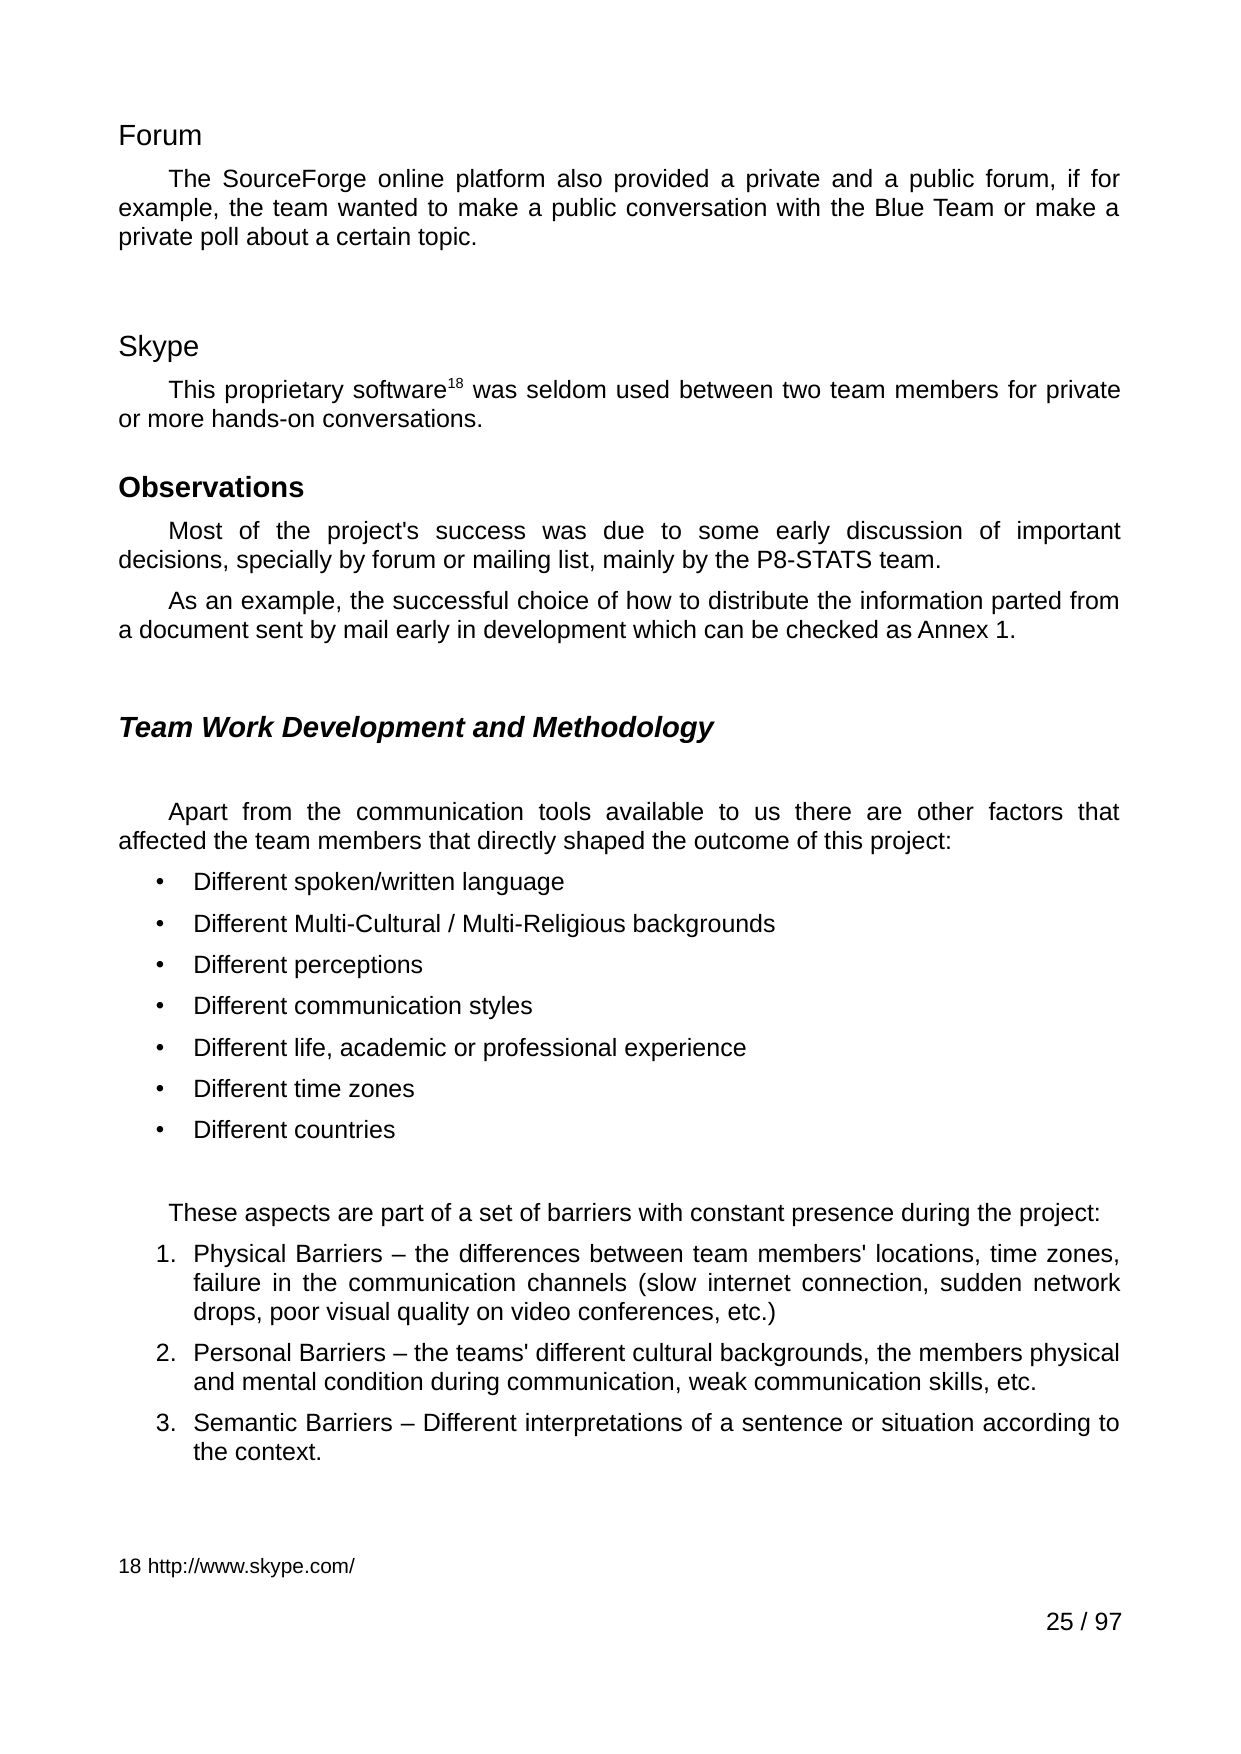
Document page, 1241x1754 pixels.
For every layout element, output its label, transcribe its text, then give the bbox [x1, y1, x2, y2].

list Different time zones [156, 1074, 1122, 1103]
subtitle Skype [118, 329, 1122, 363]
subtitle Forum [118, 118, 1122, 152]
text The SourceForge online platform also provided a private and a public forum, if for example, the team wanted to make a public conversation with the Blue Team or make a private poll about a certain topic. [118, 164, 1122, 250]
list Different spoken/written language [156, 867, 1122, 896]
text Most of the project's success was due to some early discussion of important decisions, specially by forum or mailing list, mainly by the P8-STATS team. [118, 516, 1122, 574]
text Apart from the communication tools available to us there are other factors that affected the team members that directly shaped the outcome of this project: [118, 797, 1122, 855]
text http://www.skype.com/ [118, 1554, 1122, 1578]
list Physical Barriers – the differences between team members' locations, time zones, failure in the communication channels (slow internet connection, sudden network drops, poor visual quality on video conferences, etc.) [156, 1239, 1122, 1326]
text These aspects are part of a set of barriers with constant presence during the project: [118, 1198, 1122, 1227]
list Semantic Barriers – Different interpretations of a sentence or situation according to the context. [156, 1408, 1122, 1466]
subtitle Team Work Development and Methodology [118, 710, 1122, 743]
list Different perceptions [156, 950, 1122, 979]
list Different countries [156, 1115, 1122, 1144]
list Personal Barriers – the teams' different cultural backgrounds, the members physical and mental condition during communication, weak communication skills, etc. [156, 1338, 1122, 1396]
list Different life, academic or professional experience [156, 1033, 1122, 1062]
text This proprietary software was seldom used between two team members for private or more hands-on conversations. [118, 375, 1122, 433]
list Different communication styles [156, 991, 1122, 1020]
subtitle Observations [118, 470, 1122, 504]
list Different Multi-Cultural / Multi-Religious backgrounds [156, 909, 1122, 937]
text As an example, the successful choice of how to distribute the information parted from a document sent by mail early in development which can be checked as Annex 1. [118, 586, 1122, 644]
